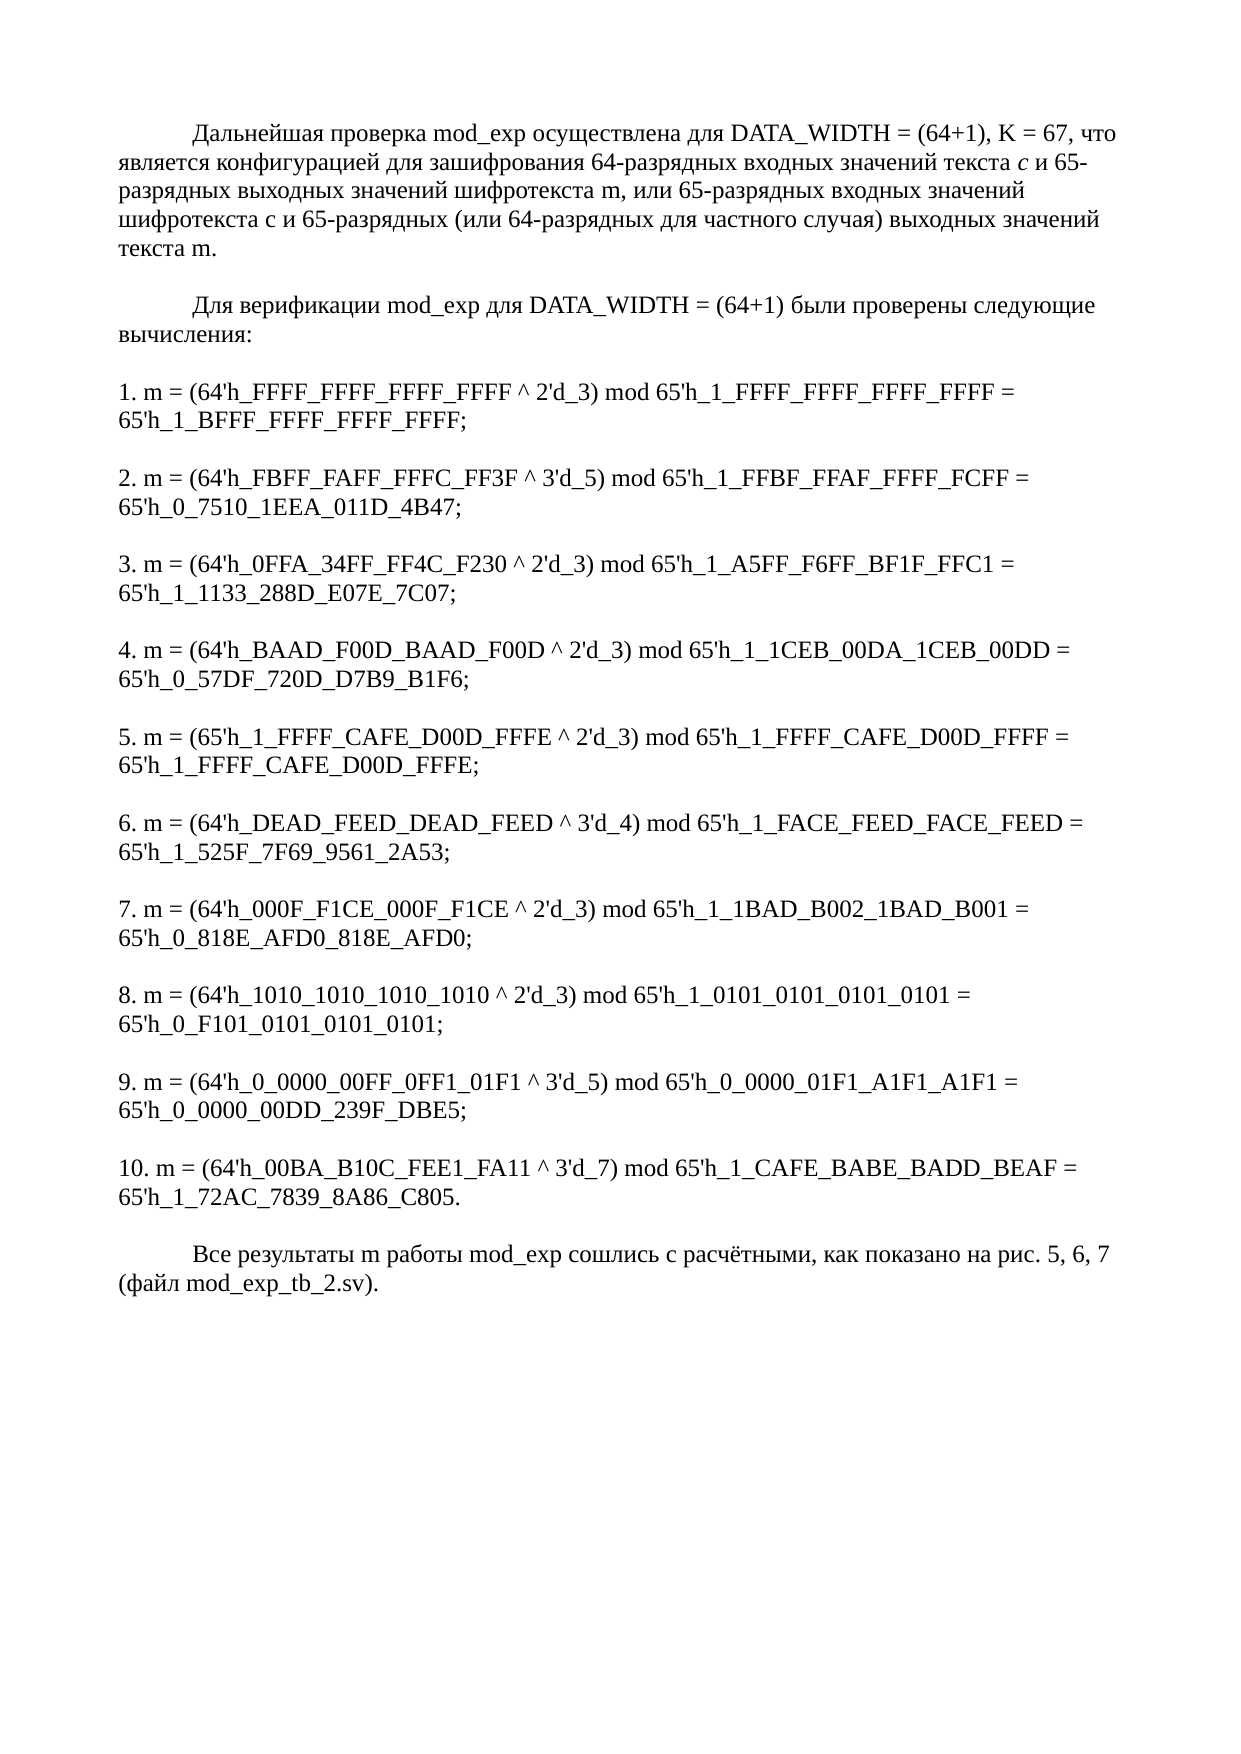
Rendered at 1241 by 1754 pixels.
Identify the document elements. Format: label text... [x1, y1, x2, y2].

text 2. m = (64'h_FBFF_FAFF_FFFC_FF3F ^ 3'd_5) mod 65'h_1_FFBF_FFAF_FFFF_FCFF = 65'h_0_7510_1EEA_011D_4B47; [118, 463, 1122, 521]
text 5. m = (65'h_1_FFFF_CAFE_D00D_FFFE ^ 2'd_3) mod 65'h_1_FFFF_CAFE_D00D_FFFF = 65'h_1_FFFF_CAFE_D00D_FFFE; [118, 722, 1122, 779]
text 9. m = (64'h_0_0000_00FF_0FF1_01F1 ^ 3'd_5) mod 65'h_0_0000_01F1_A1F1_A1F1 = 65'h_0_0000_00DD_239F_DBE5; [118, 1067, 1122, 1124]
text 8. m = (64'h_1010_1010_1010_1010 ^ 2'd_3) mod 65'h_1_0101_0101_0101_0101 = 65'h_0_F101_0101_0101_0101; [118, 981, 1122, 1038]
text 7. m = (64'h_000F_F1CE_000F_F1CE ^ 2'd_3) mod 65'h_1_1BAD_B002_1BAD_B001 = 65'h_0_818E_AFD0_818E_AFD0; [118, 894, 1122, 952]
text Все результаты m работы mod_exp сошлись с расчётными, как показано на рис. 5, 6, 7 (файл mod_exp_tb_2.sv). [118, 1239, 1122, 1297]
text Дальнейшая проверка mod_exp осуществлена для DATA_WIDTH = (64+1), K = 67, что является конфигурацией для зашифрования 64-разрядных входных значений текста c и 65-разрядных выходных значений шифротекста m, или 65-разрядных входных значений шифротекста c и 65-разрядных (или 64-разрядных для частного случая) выходных значений текста m. [118, 118, 1122, 262]
text 3. m = (64'h_0FFA_34FF_FF4C_F230 ^ 2'd_3) mod 65'h_1_A5FF_F6FF_BF1F_FFC1 = 65'h_1_1133_288D_E07E_7C07; [118, 549, 1122, 607]
text 6. m = (64'h_DEAD_FEED_DEAD_FEED ^ 3'd_4) mod 65'h_1_FACE_FEED_FACE_FEED = 65'h_1_525F_7F69_9561_2A53; [118, 808, 1122, 866]
text 10. m = (64'h_00BA_B10C_FEE1_FA11 ^ 3'd_7) mod 65'h_1_CAFE_BABE_BADD_BEAF = 65'h_1_72AC_7839_8A86_C805. [118, 1153, 1122, 1211]
text 4. m = (64'h_BAAD_F00D_BAAD_F00D ^ 2'd_3) mod 65'h_1_1CEB_00DA_1CEB_00DD = 65'h_0_57DF_720D_D7B9_B1F6; [118, 636, 1122, 693]
text 1. m = (64'h_FFFF_FFFF_FFFF_FFFF ^ 2'd_3) mod 65'h_1_FFFF_FFFF_FFFF_FFFF = 65'h_1_BFFF_FFFF_FFFF_FFFF; [118, 377, 1122, 434]
text Для верификации mod_exp для DATA_WIDTH = (64+1) были проверены следующие вычисления: [118, 291, 1122, 348]
